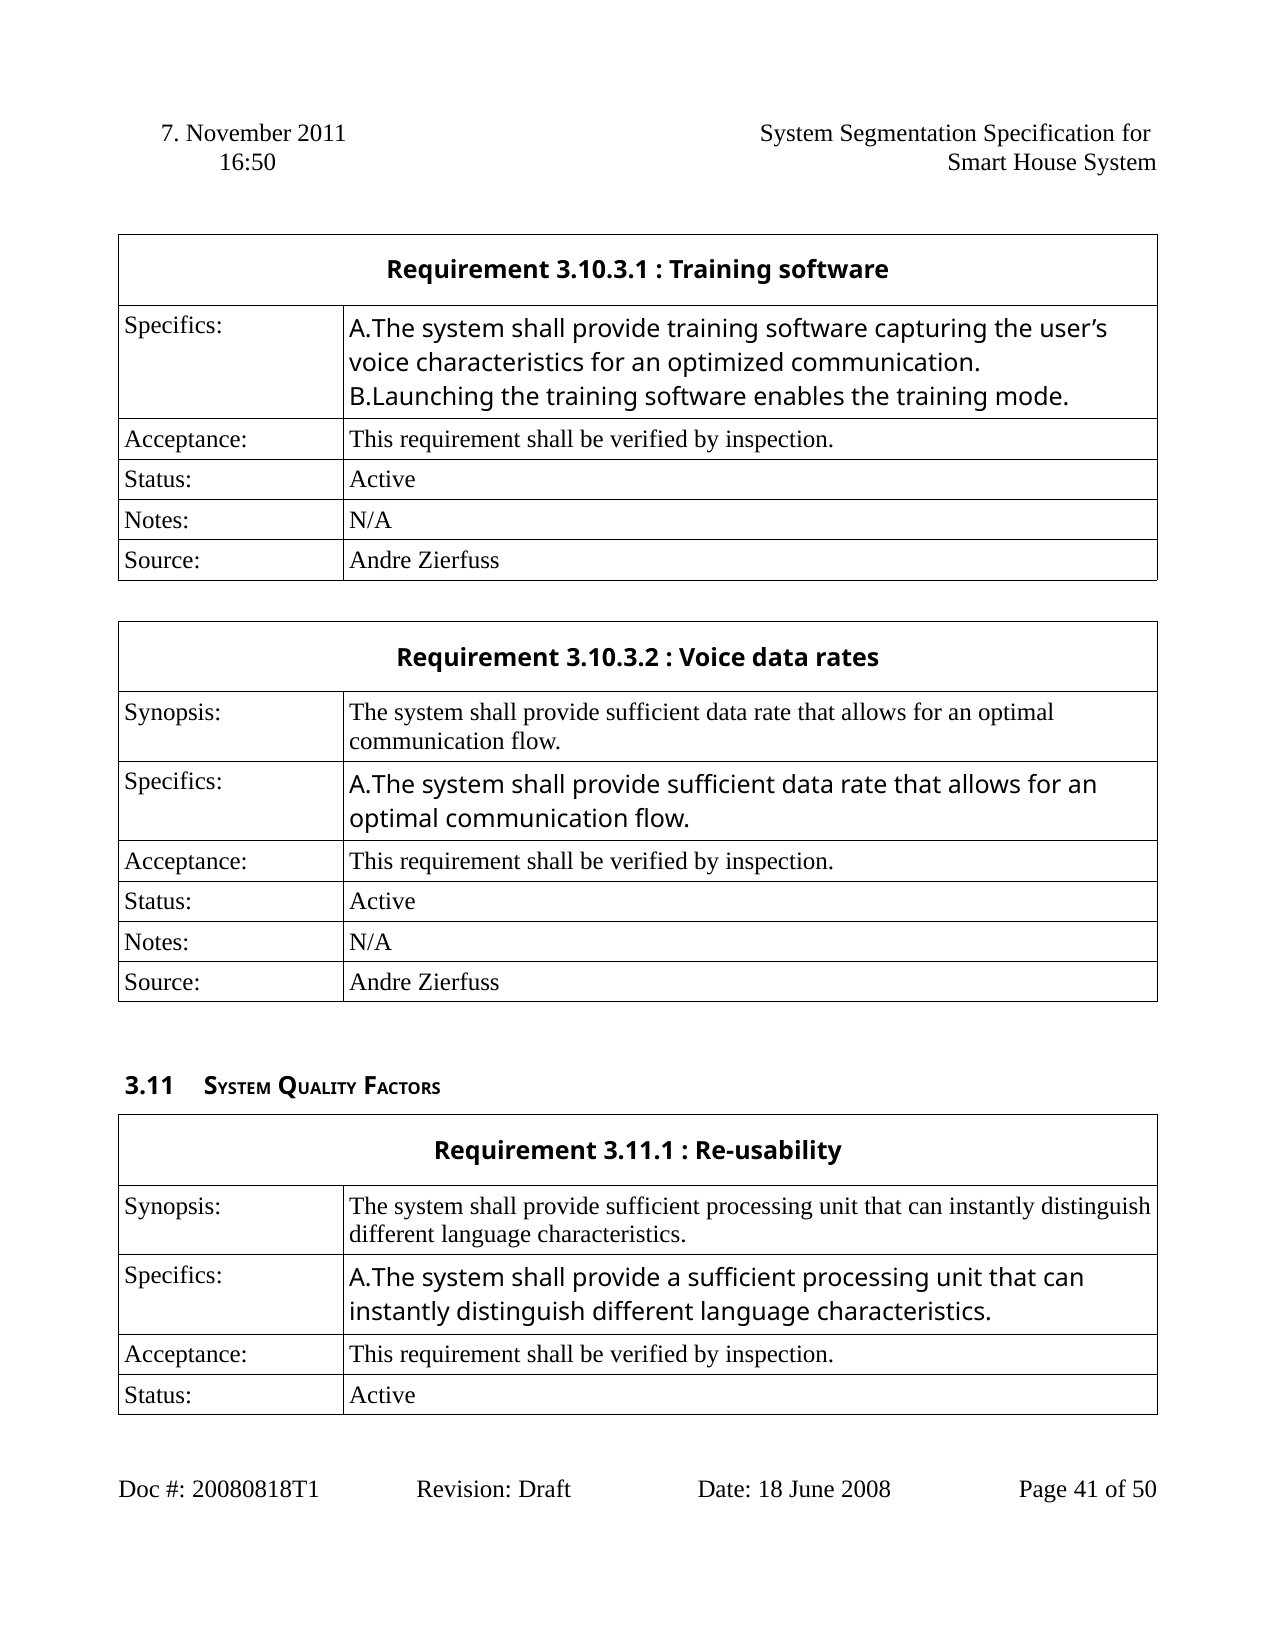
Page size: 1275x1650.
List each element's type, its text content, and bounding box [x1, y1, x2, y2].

table_cell N/A [344, 500, 1157, 539]
table_cell The system shall provide a sufficient processing unit that can instantly distinguish different language characteristics. [344, 1255, 1157, 1334]
subtitle System Quality Factors [118, 1068, 1157, 1102]
table_cell Active [344, 460, 1157, 499]
table_cell Acceptance: [119, 1335, 343, 1374]
table_cell Source: [119, 540, 343, 579]
table_cell N/A [344, 922, 1157, 961]
table_cell Source: [119, 962, 343, 1001]
table_cell The system shall provide sufficient data rate that allows for an optimal communication flow. [344, 692, 1157, 761]
table_cell The system shall provide sufficient processing unit that can instantly distinguish different language characteristics. [344, 1186, 1157, 1254]
table_header Requirement 3.10.3.1 : Training software [119, 235, 1157, 304]
table_cell Notes: [119, 922, 343, 961]
table_cell Specifics: [119, 306, 343, 418]
table_cell This requirement shall be verified by inspection. [344, 419, 1157, 458]
table_cell Active [344, 1375, 1157, 1414]
table_header Requirement 3.10.3.2 : Voice data rates [119, 622, 1157, 691]
table_cell Acceptance: [119, 419, 343, 458]
table_cell Notes: [119, 500, 343, 539]
table_cell Andre Zierfuss [344, 540, 1157, 579]
table_cell Specifics: [119, 1255, 343, 1334]
table_cell Status: [119, 460, 343, 499]
table_header Requirement 3.11.1 : Re-usability [119, 1115, 1157, 1185]
table_cell Active [344, 882, 1157, 921]
table_cell The system shall provide training software capturing the user’s voice characteristics for an optimized communication. Launching the training software enables the training mode. [344, 306, 1157, 418]
table_cell This requirement shall be verified by inspection. [344, 1335, 1157, 1374]
table_cell Andre Zierfuss [344, 962, 1157, 1001]
table_cell Synopsis: [119, 1186, 343, 1254]
table_cell The system shall provide sufficient data rate that allows for an optimal communication flow. [344, 762, 1157, 840]
table_cell Status: [119, 1375, 343, 1414]
table_cell Specifics: [119, 762, 343, 840]
table_cell This requirement shall be verified by inspection. [344, 841, 1157, 881]
table_cell Status: [119, 882, 343, 921]
table_cell Synopsis: [119, 692, 343, 761]
table_cell Acceptance: [119, 841, 343, 881]
